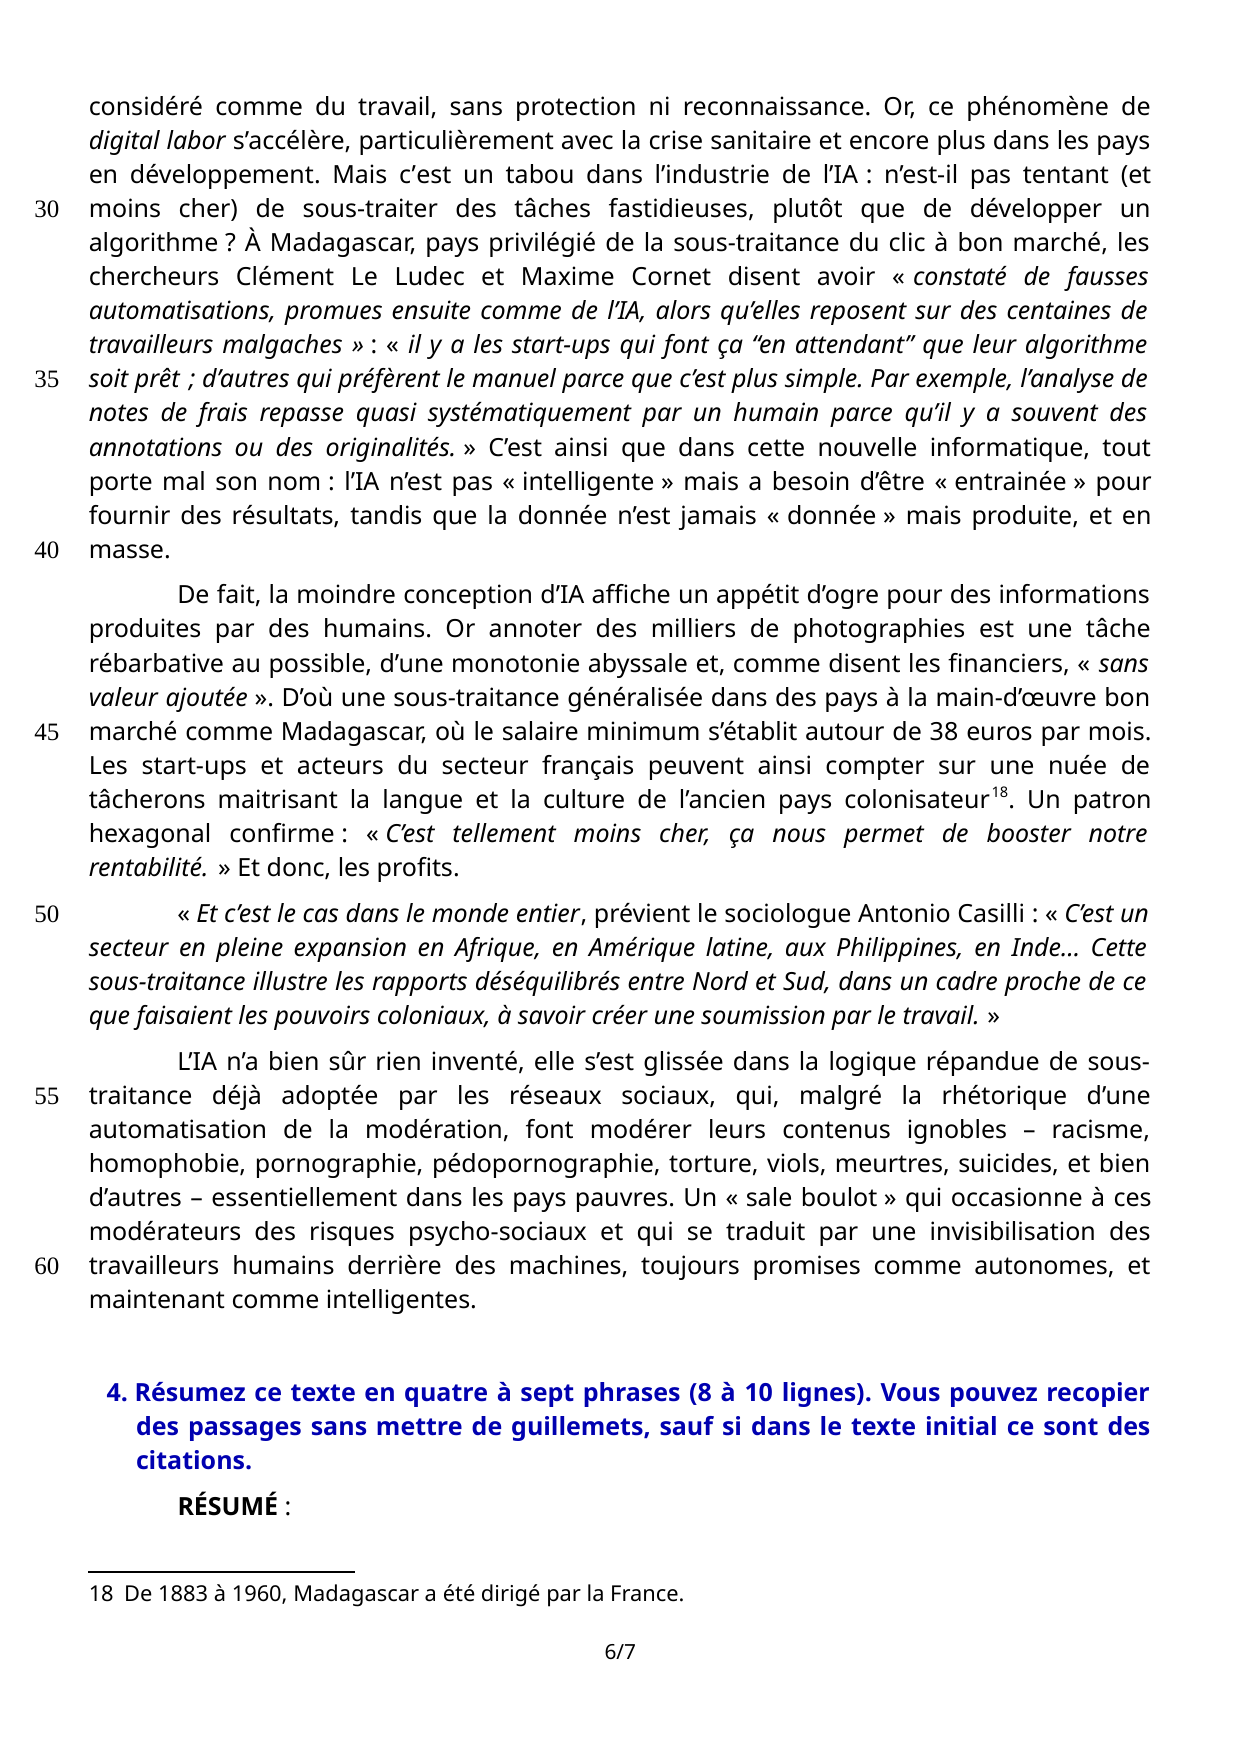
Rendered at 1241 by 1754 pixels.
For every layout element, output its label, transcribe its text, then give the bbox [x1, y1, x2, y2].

list Résumez ce texte en quatre à sept phrases (8 à 10 lignes). Vous pouvez recopier des passages sans mettre de guillemets, sauf si dans le texte initial ce sont des citations. [106, 1375, 1152, 1477]
text L’IA n’a bien sûr rien inventé, elle s’est glissée dans la logique répandue de sous-traitance déjà adoptée par les réseaux sociaux, qui, malgré la rhétorique d’une automatisation de la modération, font modérer leurs contenus ignobles – racisme, homophobie, pornographie, pédopornographie, torture, viols, meurtres, suicides, et bien d’autres – essentiellement dans les pays pauvres. Un « sale boulot » qui occasionne à ces modérateurs des risques psycho-sociaux et qui se traduit par une invisibilisation des travailleurs humains derrière des machines, toujours promises comme autonomes, et maintenant comme intelligentes. [88, 1043, 1152, 1316]
text De fait, la moindre conception d’IA affiche un appétit d’ogre pour des informations produites par des humains. Or annoter des milliers de photographies est une tâche rébarbative au possible, d’une monotonie abyssale et, comme disent les financiers, « sans valeur ajoutée ». D’où une sous-traitance généralisée dans des pays à la main-d’œuvre bon marché comme Madagascar, où le salaire minimum s’établit autour de 38 euros par mois. Les start-ups et acteurs du secteur français peuvent ainsi compter sur une nuée de tâcherons maitrisant la langue et la culture de l’ancien pays colonisateur. Un patron hexagonal confirme : « C’est tellement moins cher, ça nous permet de booster notre rentabilité. » Et donc, les profits. [88, 577, 1152, 884]
text considéré comme du travail, sans protection ni reconnaissance. Or, ce phénomène de digital labor s’accélère, particulièrement avec la crise sanitaire et encore plus dans les pays en développement. Mais c’est un tabou dans l’industrie de l’IA : n’est-il pas tentant (et moins cher) de sous-traiter des tâches fastidieuses, plutôt que de développer un algorithme ? À Madagascar, pays privilégié de la sous-traitance du clic à bon marché, les chercheurs Clément Le Ludec et Maxime Cornet disent avoir « constaté de fausses automatisations, promues ensuite comme de l’IA, alors qu’elles reposent sur des centaines de travailleurs malgaches » : « il y a les start-ups qui font ça “en attendant” que leur algorithme soit prêt ; d’autres qui préfèrent le manuel parce que c’est plus simple. Par exemple, l’analyse de notes de frais repasse quasi systématiquement par un humain parce qu’il y a souvent des annotations ou des originalités. » C’est ainsi que dans cette nouvelle informatique, tout porte mal son nom : l’IA n’est pas « intelligente » mais a besoin d’être « entrainée » pour fournir des résultats, tandis que la donnée n’est jamais « donnée » mais produite, et en masse. [88, 88, 1152, 565]
text De 1883 à 1960, Madagascar a été dirigé par la France. [88, 1578, 1152, 1607]
text « Et c’est le cas dans le monde entier, prévient le sociologue Antonio Casilli : « C’est un secteur en pleine expansion en Afrique, en Amérique latine, aux Philippines, en Inde… Cette sous-traitance illustre les rapports déséquilibrés entre Nord et Sud, dans un cadre proche de ce que faisaient les pouvoirs coloniaux, à savoir créer une soumission par le travail. » [88, 895, 1152, 1032]
text RÉSUMÉ : [88, 1489, 1152, 1523]
